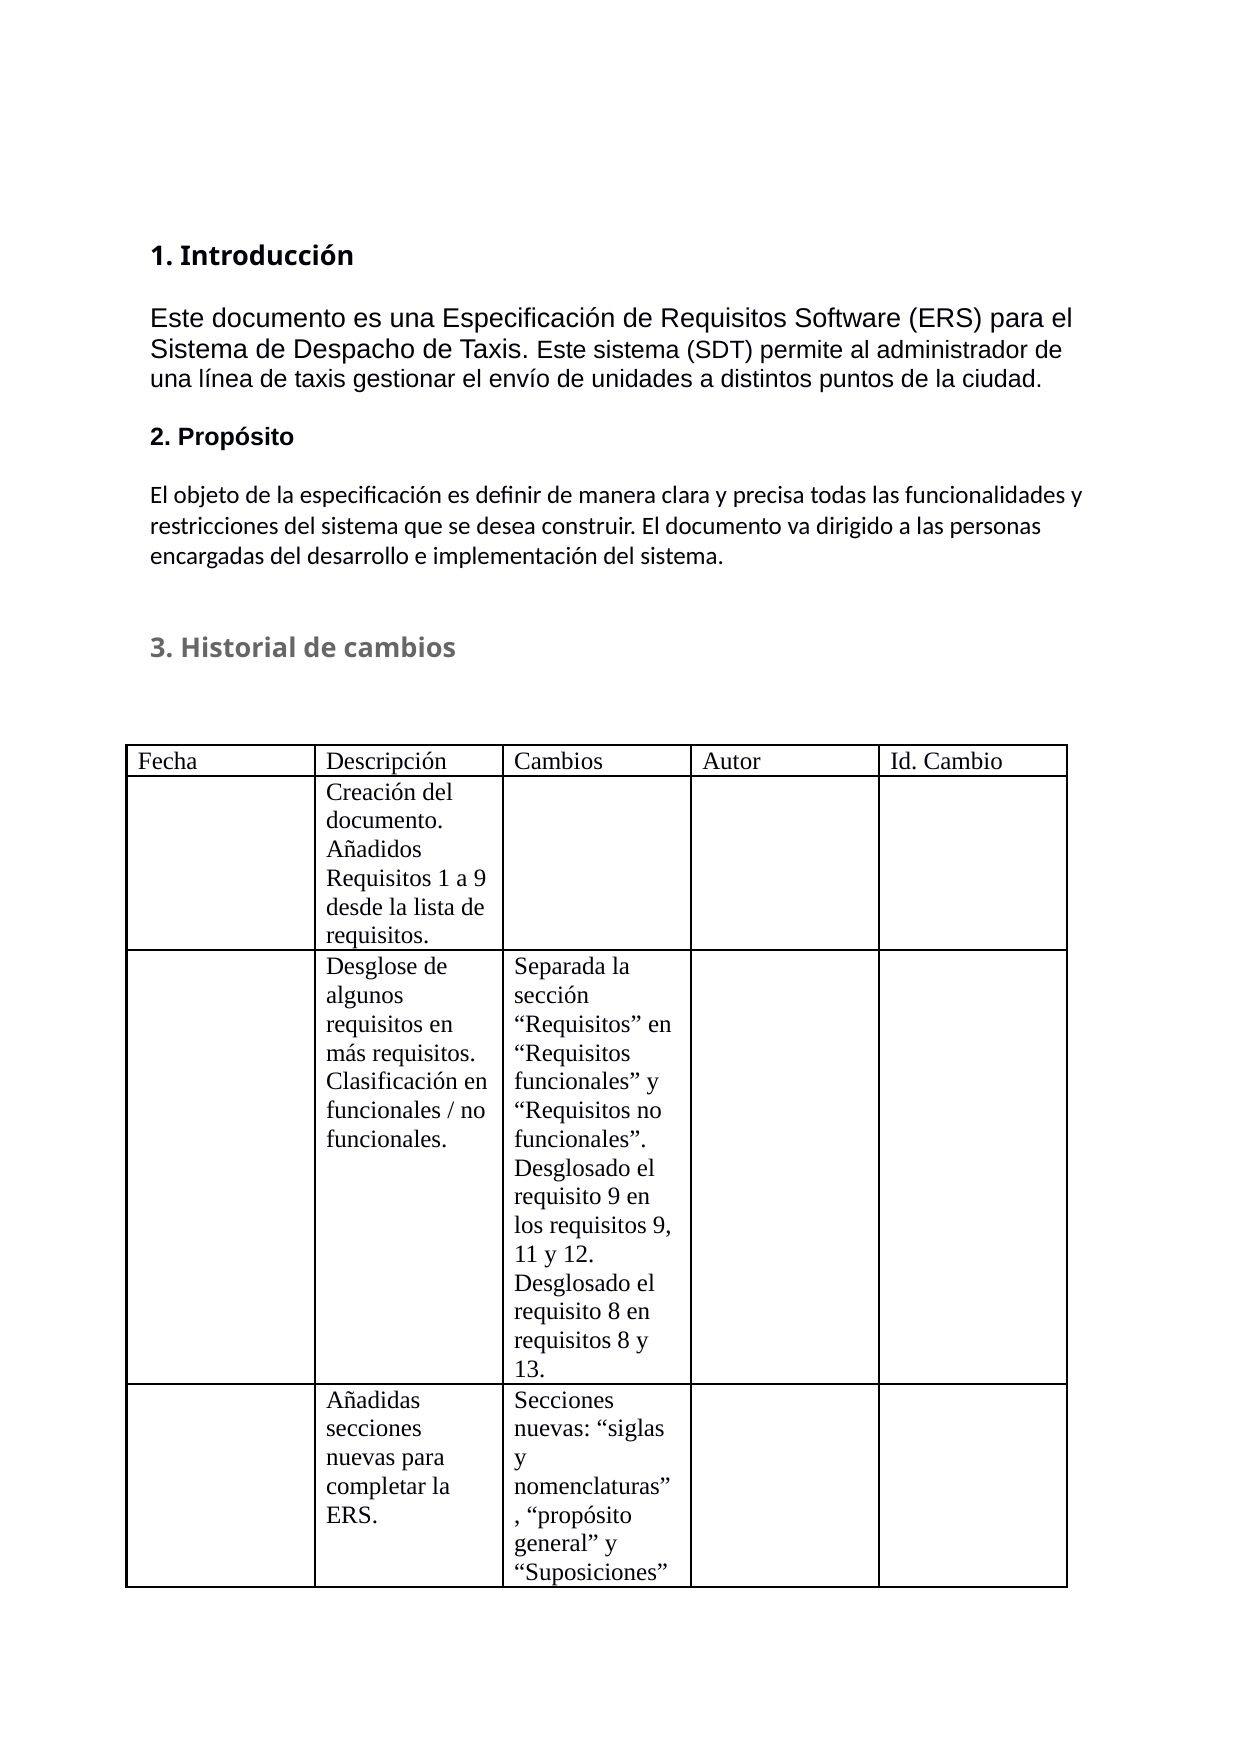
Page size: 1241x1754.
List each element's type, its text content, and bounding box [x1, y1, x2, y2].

text Este documento es una Especificación de Requisitos Software (ERS) para el Sistema de Despacho de Taxis. Este sistema (SDT) permite al administrador de una línea de taxis gestionar el envío de unidades a distintos puntos de la ciudad. [150, 302, 1090, 393]
table_cell Separada la sección “Requisitos” en “Requisitos funcionales” y “Requisitos no funcionales”. Desglosado el requisito 9 en los requisitos 9, 11 y 12. Desglosado el requisito 8 en requisitos 8 y 13. [504, 951, 690, 1383]
table_cell [692, 951, 878, 1383]
table_cell [504, 777, 690, 949]
text 1. Introducción [150, 236, 1090, 273]
subtitle 3. Historial de cambios [150, 628, 1090, 665]
text El objeto de la especificación es definir de manera clara y precisa todas las funcionalidades y restricciones del sistema que se desea construir. El documento va dirigido a las personas encargadas del desarrollo e implementación del sistema. [150, 479, 1090, 571]
table_cell [692, 777, 878, 949]
table_cell [880, 777, 1066, 949]
table_cell [880, 1385, 1066, 1586]
table_cell Añadidas secciones nuevas para completar la ERS. [316, 1385, 502, 1586]
table_cell Secciones nuevas: “siglas y nomenclaturas” , “propósito general” y “Suposiciones” [504, 1385, 690, 1586]
table_header Descripción [316, 746, 502, 775]
table_cell [128, 777, 314, 949]
table_cell [128, 1385, 314, 1586]
table_cell [128, 951, 314, 1383]
table_cell [692, 1385, 878, 1586]
text 2. Propósito [150, 422, 1090, 451]
table_cell Creación del documento. Añadidos Requisitos 1 a 9 desde la lista de requisitos. [316, 777, 502, 949]
table_header Cambios [504, 746, 690, 775]
table_header Fecha [128, 746, 314, 775]
table_header Id. Cambio [880, 746, 1066, 775]
table_cell Desglose de algunos requisitos en más requisitos. Clasificación en funcionales / no funcionales. [316, 951, 502, 1383]
table_cell [880, 951, 1066, 1383]
table_header Autor [692, 746, 878, 775]
